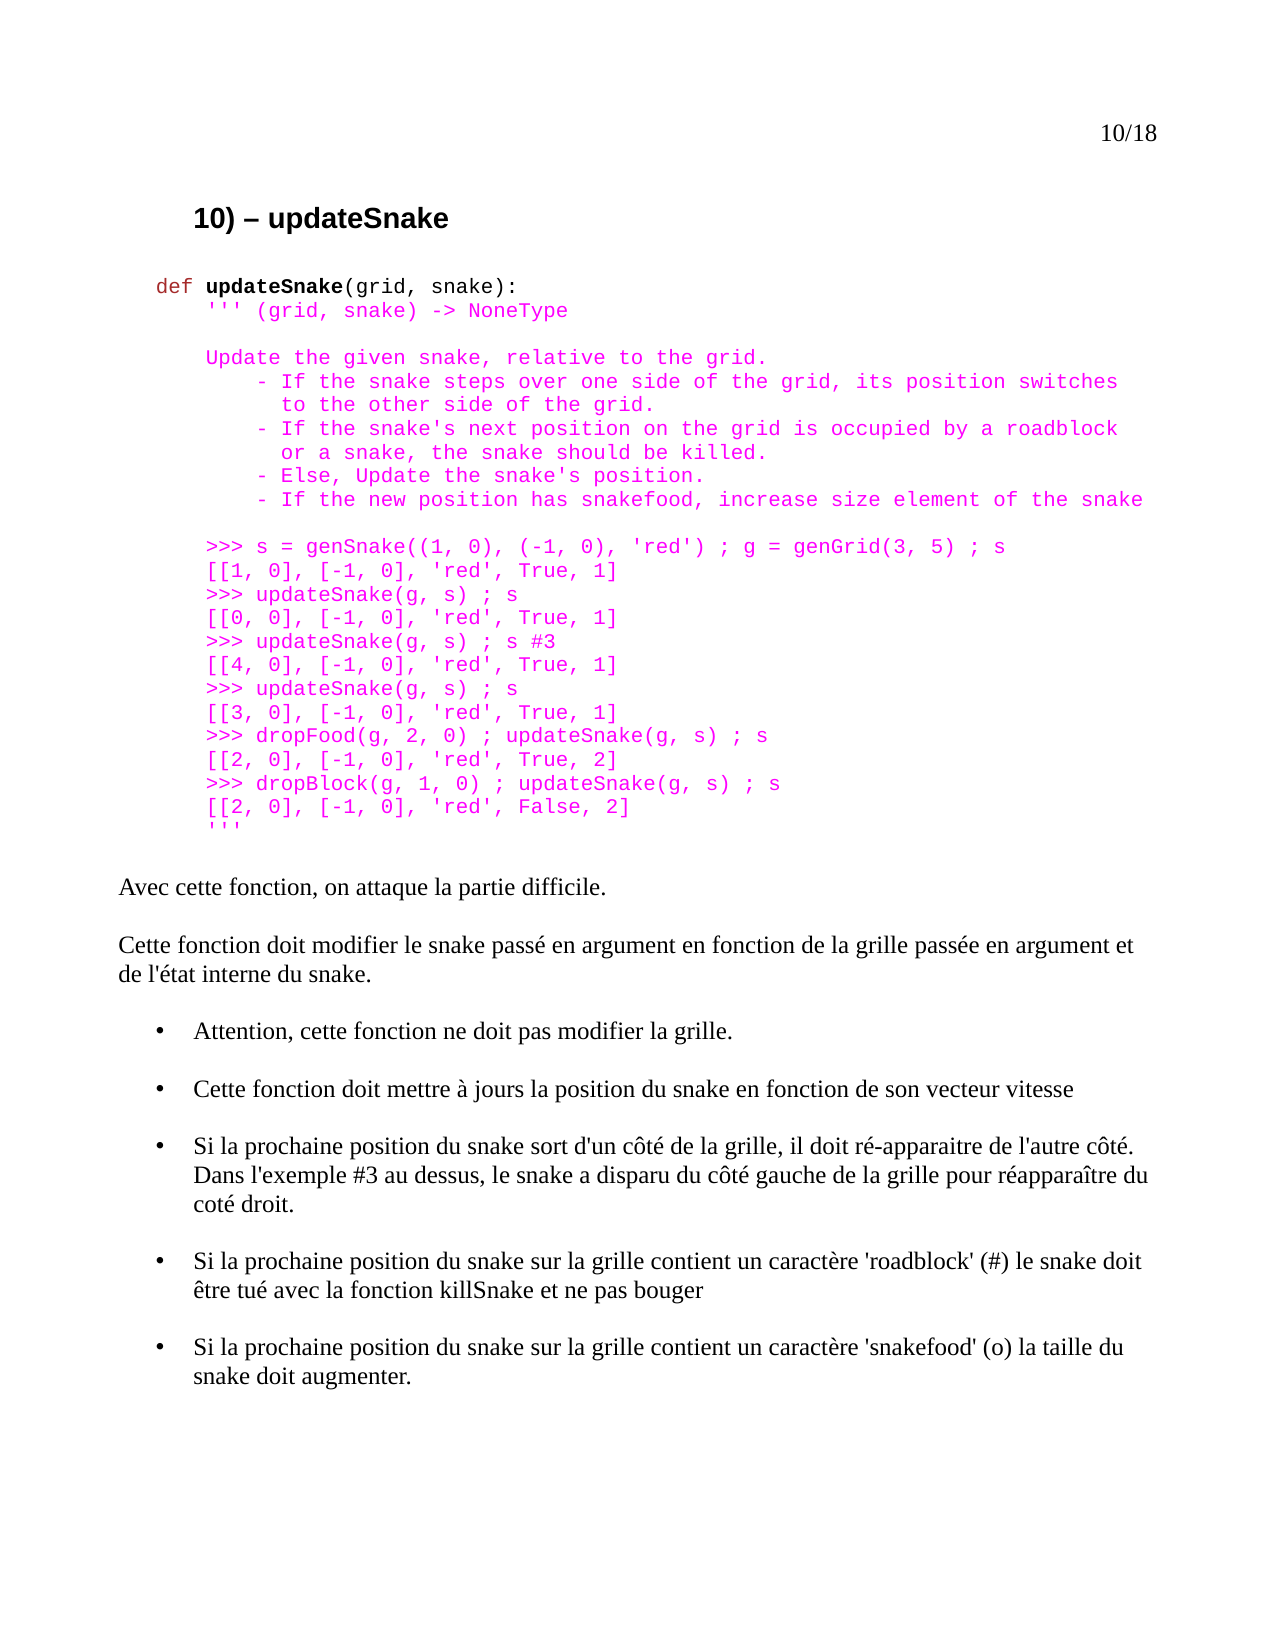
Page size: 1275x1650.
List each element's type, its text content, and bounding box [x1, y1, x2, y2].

text - If the new position has snakefood, increase size element of the snake [118, 489, 1157, 513]
text >>> updateSnake(g, s) ; s #3 [118, 631, 1157, 654]
list Si la prochaine position du snake sur la grille contient un caractère 'roadblock' (#) le snake doit être tué avec la fonction killSnake et ne pas bouger [156, 1246, 1157, 1304]
text ''' (grid, snake) -> NoneType [118, 300, 1157, 323]
list Si la prochaine position du snake sur la grille contient un caractère 'snakefood' (o) la taille du snake doit augmenter. [156, 1332, 1157, 1390]
text Avec cette fonction, on attaque la partie difficile. [118, 872, 1157, 901]
text [[2, 0], [-1, 0], 'red', True, 2] [118, 749, 1157, 773]
text >>> updateSnake(g, s) ; s [118, 583, 1157, 607]
text [[3, 0], [-1, 0], 'red', True, 1] [118, 702, 1157, 725]
text [[0, 0], [-1, 0], 'red', True, 1] [118, 607, 1157, 631]
text ''' [118, 820, 1157, 844]
text Update the given snake, relative to the grid. [118, 347, 1157, 371]
subtitle 10) – updateSnake [118, 201, 1157, 235]
list Attention, cette fonction ne doit pas modifier la grille. [156, 1016, 1157, 1045]
text def updateSnake(grid, snake): [118, 276, 1157, 300]
text >>> s = genSnake((1, 0), (-1, 0), 'red') ; g = genGrid(3, 5) ; s [118, 536, 1157, 560]
text - Else, Update the snake's position. [118, 465, 1157, 489]
text Cette fonction doit modifier le snake passé en argument en fonction de la grille passée en argument et de l'état interne du snake. [118, 930, 1157, 987]
text >>> dropBlock(g, 1, 0) ; updateSnake(g, s) ; s [118, 773, 1157, 796]
text [[2, 0], [-1, 0], 'red', False, 2] [118, 796, 1157, 820]
text - If the snake steps over one side of the grid, its position switches [118, 371, 1157, 394]
text or a snake, the snake should be killed. [118, 442, 1157, 465]
text >>> updateSnake(g, s) ; s [118, 678, 1157, 702]
text [[1, 0], [-1, 0], 'red', True, 1] [118, 560, 1157, 583]
list Si la prochaine position du snake sort d'un côté de la grille, il doit ré-apparaitre de l'autre côté. Dans l'exemple #3 au dessus, le snake a disparu du côté gauche de la grille pour réapparaître du coté droit. [156, 1131, 1157, 1217]
text >>> dropFood(g, 2, 0) ; updateSnake(g, s) ; s [118, 725, 1157, 749]
text [[4, 0], [-1, 0], 'red', True, 1] [118, 654, 1157, 678]
list Cette fonction doit mettre à jours la position du snake en fonction de son vecteur vitesse [156, 1074, 1157, 1102]
text - If the snake's next position on the grid is occupied by a roadblock [118, 418, 1157, 442]
text to the other side of the grid. [118, 394, 1157, 418]
